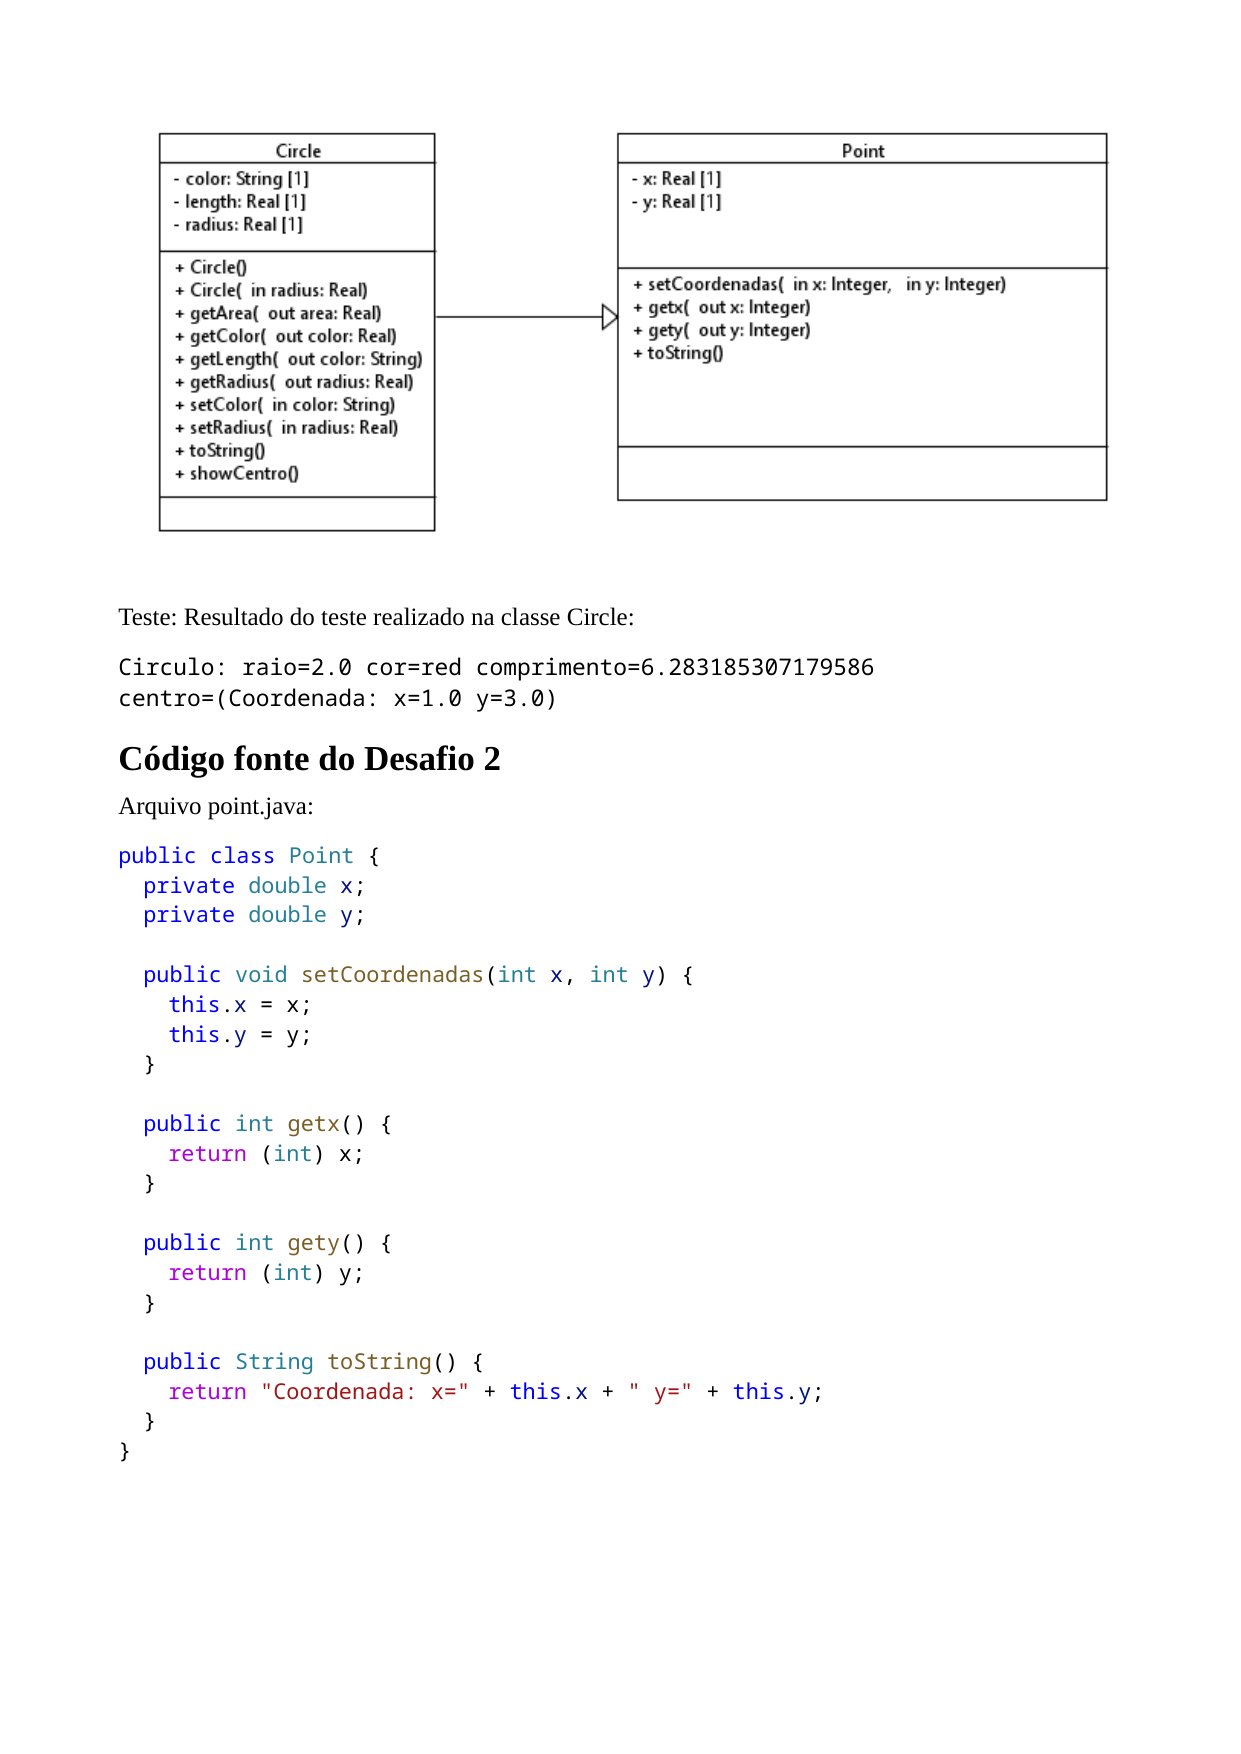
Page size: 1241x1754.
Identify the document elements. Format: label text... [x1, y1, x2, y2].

text public int getx() { [118, 1108, 1122, 1138]
text Circulo: raio=2.0 cor=red comprimento=6.283185307179586 centro=(Coordenada: x=1.0 y=3.0) [118, 651, 1122, 713]
text } [118, 1048, 1122, 1078]
text this.x = x; [118, 989, 1122, 1018]
text public int gety() { [118, 1227, 1122, 1257]
text public String toString() { [118, 1346, 1122, 1376]
text Teste: Resultado do teste realizado na classe Circle: [118, 602, 1122, 630]
picture [118, 118, 1123, 547]
text } [118, 1286, 1122, 1316]
text Arquivo point.java: [118, 791, 1122, 819]
text this.y = y; [118, 1018, 1122, 1048]
text public void setCoordenadas(int x, int y) { [118, 959, 1122, 989]
text } [118, 1406, 1122, 1435]
text private double x; [118, 870, 1122, 899]
text return "Coordenada: x=" + this.x + " y=" + this.y; [118, 1376, 1122, 1406]
text } [118, 1435, 1122, 1465]
text public class Point { [118, 840, 1122, 870]
text } [118, 1167, 1122, 1197]
text private double y; [118, 899, 1122, 929]
subtitle Código fonte do Desafio 2 [118, 738, 1122, 778]
text return (int) x; [118, 1138, 1122, 1167]
text return (int) y; [118, 1257, 1122, 1286]
